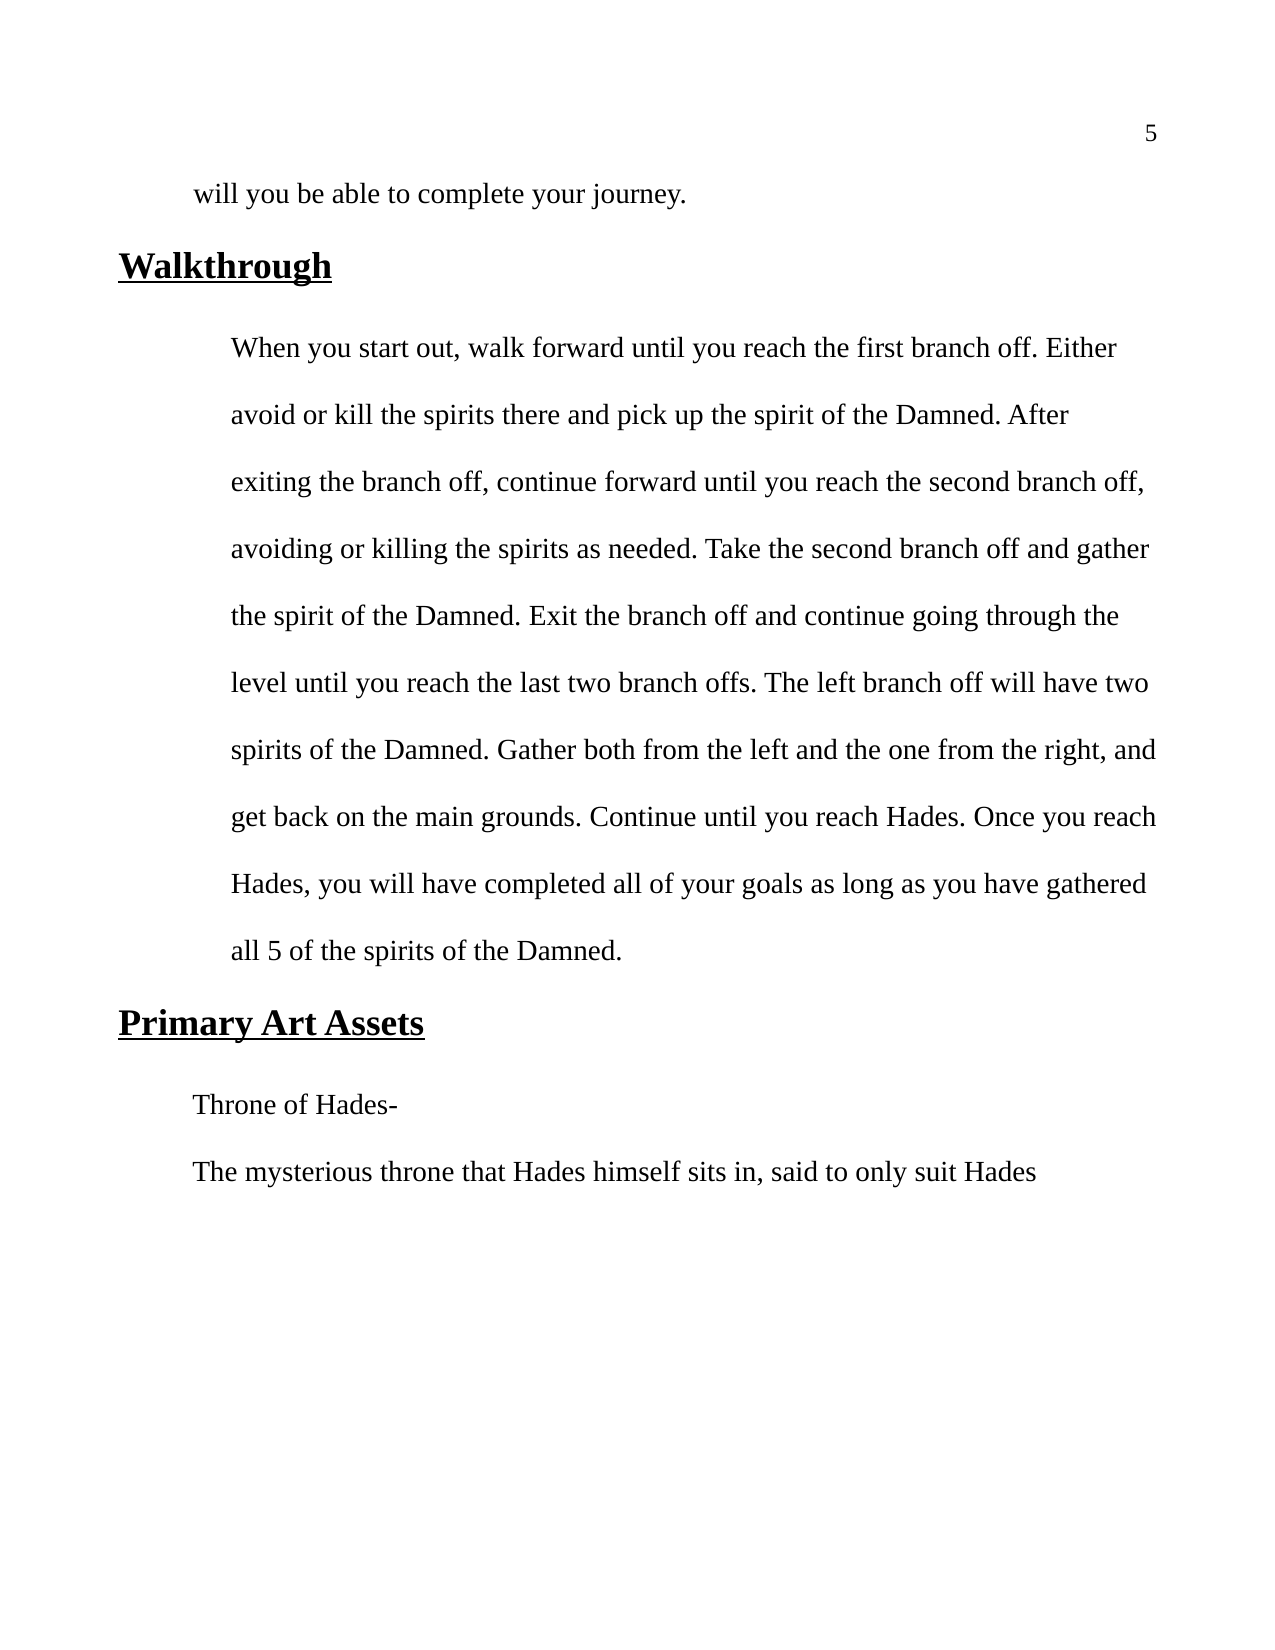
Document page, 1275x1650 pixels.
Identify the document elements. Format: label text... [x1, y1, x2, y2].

text The mysterious throne that Hades himself sits in, said to only suit Hades [118, 1154, 1157, 1187]
list will you be able to complete your journey. [156, 176, 1157, 210]
text Primary Art Assets [118, 1001, 1157, 1044]
text Walkthrough [118, 243, 1157, 287]
list When you start out, walk forward until you reach the first branch off. Either avoid or kill the spirits there and pick up the spirit of the Damned. After exiting the branch off, continue forward until you reach the second branch off, avoiding or killing the spirits as needed. Take the second branch off and gather the spirit of the Damned. Exit the branch off and continue going through the level until you reach the last two branch offs. The left branch off will have two spirits of the Damned. Gather both from the left and the one from the right, and get back on the main grounds. Continue until you reach Hades. Once you reach Hades, you will have completed all of your goals as long as you have gathered all 5 of the spirits of the Damned. [193, 330, 1157, 967]
text Throne of Hades- [118, 1087, 1157, 1120]
